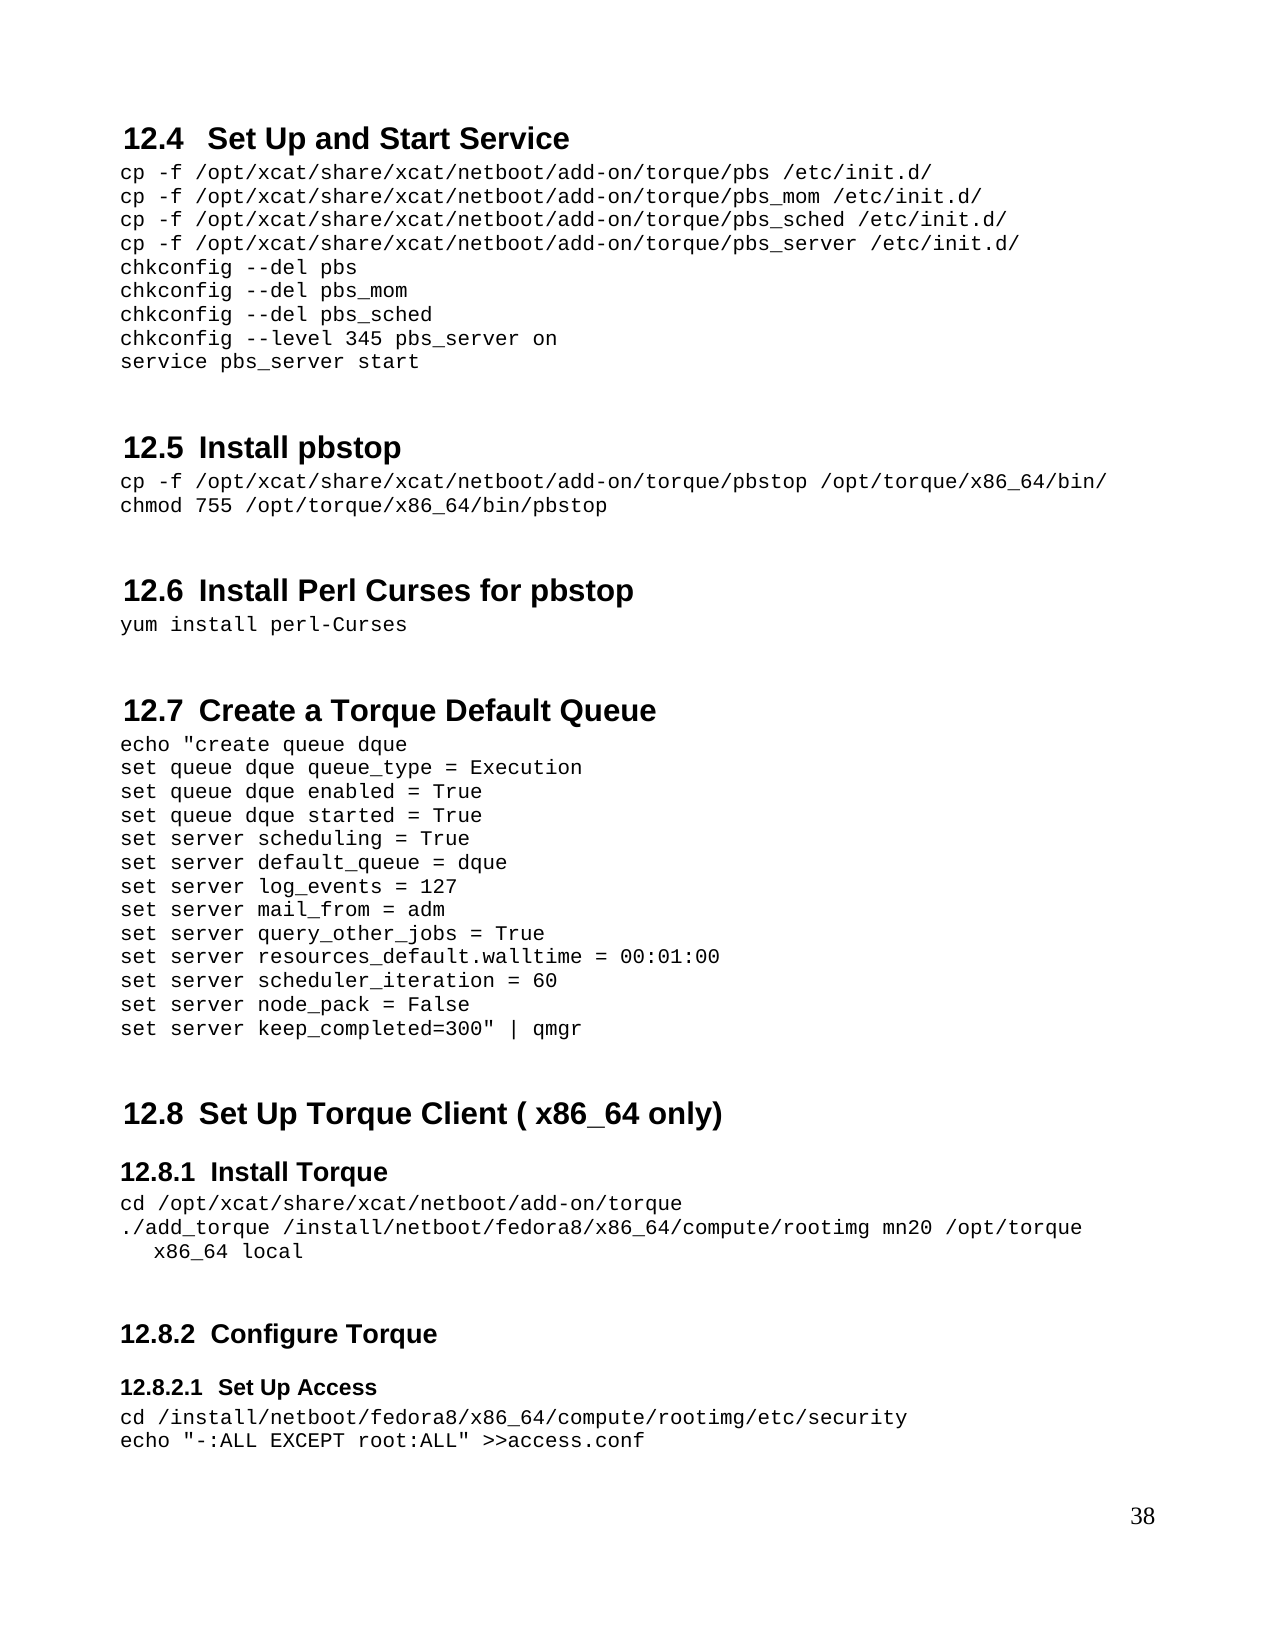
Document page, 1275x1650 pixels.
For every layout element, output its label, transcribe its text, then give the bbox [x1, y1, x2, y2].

subtitle Create a Torque Default Queue [123, 692, 1155, 727]
text yum install perl-Curses [120, 614, 1155, 638]
text set queue dque queue_type = Execution [120, 757, 1155, 781]
subtitle Install pbstop [123, 429, 1155, 465]
text echo "-:ALL EXCEPT root:ALL" >>access.conf [120, 1431, 1155, 1454]
text set queue dque enabled = True [120, 781, 1155, 805]
text set server scheduling = True [120, 828, 1155, 852]
text set server resources_default.walltime = 00:01:00 [120, 947, 1155, 970]
subtitle Install Perl Curses for pbstop [123, 572, 1155, 608]
text cp -f /opt/xcat/share/xcat/netboot/add-on/torque/pbstop /opt/torque/x86_64/bin/ [120, 471, 1155, 494]
text chmod 755 /opt/torque/x86_64/bin/pbstop [120, 494, 1155, 518]
text set server query_other_jobs = True [120, 923, 1155, 947]
text set server log_events = 127 [120, 876, 1155, 899]
text set server scheduler_iteration = 60 [120, 970, 1155, 994]
text cp -f /opt/xcat/share/xcat/netboot/add-on/torque/pbs_server /etc/init.d/ [120, 233, 1155, 257]
text cd /opt/xcat/share/xcat/netboot/add-on/torque [120, 1193, 1155, 1217]
text chkconfig --level 345 pbs_server on [120, 328, 1155, 351]
subtitle Set Up Access [120, 1374, 1155, 1401]
text chkconfig --del pbs_sched [120, 304, 1155, 328]
text echo "create queue dque [120, 734, 1155, 757]
text cp -f /opt/xcat/share/xcat/netboot/add-on/torque/pbs /etc/init.d/ [120, 162, 1155, 186]
text set queue dque started = True [120, 805, 1155, 828]
text set server mail_from = adm [120, 899, 1155, 923]
subtitle Set Up and Start Service [123, 120, 1155, 156]
text cd /install/netboot/fedora8/x86_64/compute/rootimg/etc/security [120, 1407, 1155, 1431]
text ./add_torque /install/netboot/fedora8/x86_64/compute/rootimg mn20 /opt/torque x86_64 local [120, 1217, 1155, 1264]
subtitle Install Torque [120, 1156, 1155, 1187]
text cp -f /opt/xcat/share/xcat/netboot/add-on/torque/pbs_sched /etc/init.d/ [120, 209, 1155, 233]
text set server default_queue = dque [120, 852, 1155, 876]
subtitle Set Up Torque Client ( x86_64 only) [123, 1095, 1155, 1131]
text cp -f /opt/xcat/share/xcat/netboot/add-on/torque/pbs_mom /etc/init.d/ [120, 186, 1155, 209]
subtitle Configure Torque [120, 1318, 1155, 1349]
text service pbs_server start [120, 351, 1155, 375]
text set server node_pack = False [120, 994, 1155, 1017]
text set server keep_completed=300" | qmgr [120, 1017, 1155, 1041]
text chkconfig --del pbs_mom [120, 280, 1155, 304]
text chkconfig --del pbs [120, 257, 1155, 280]
